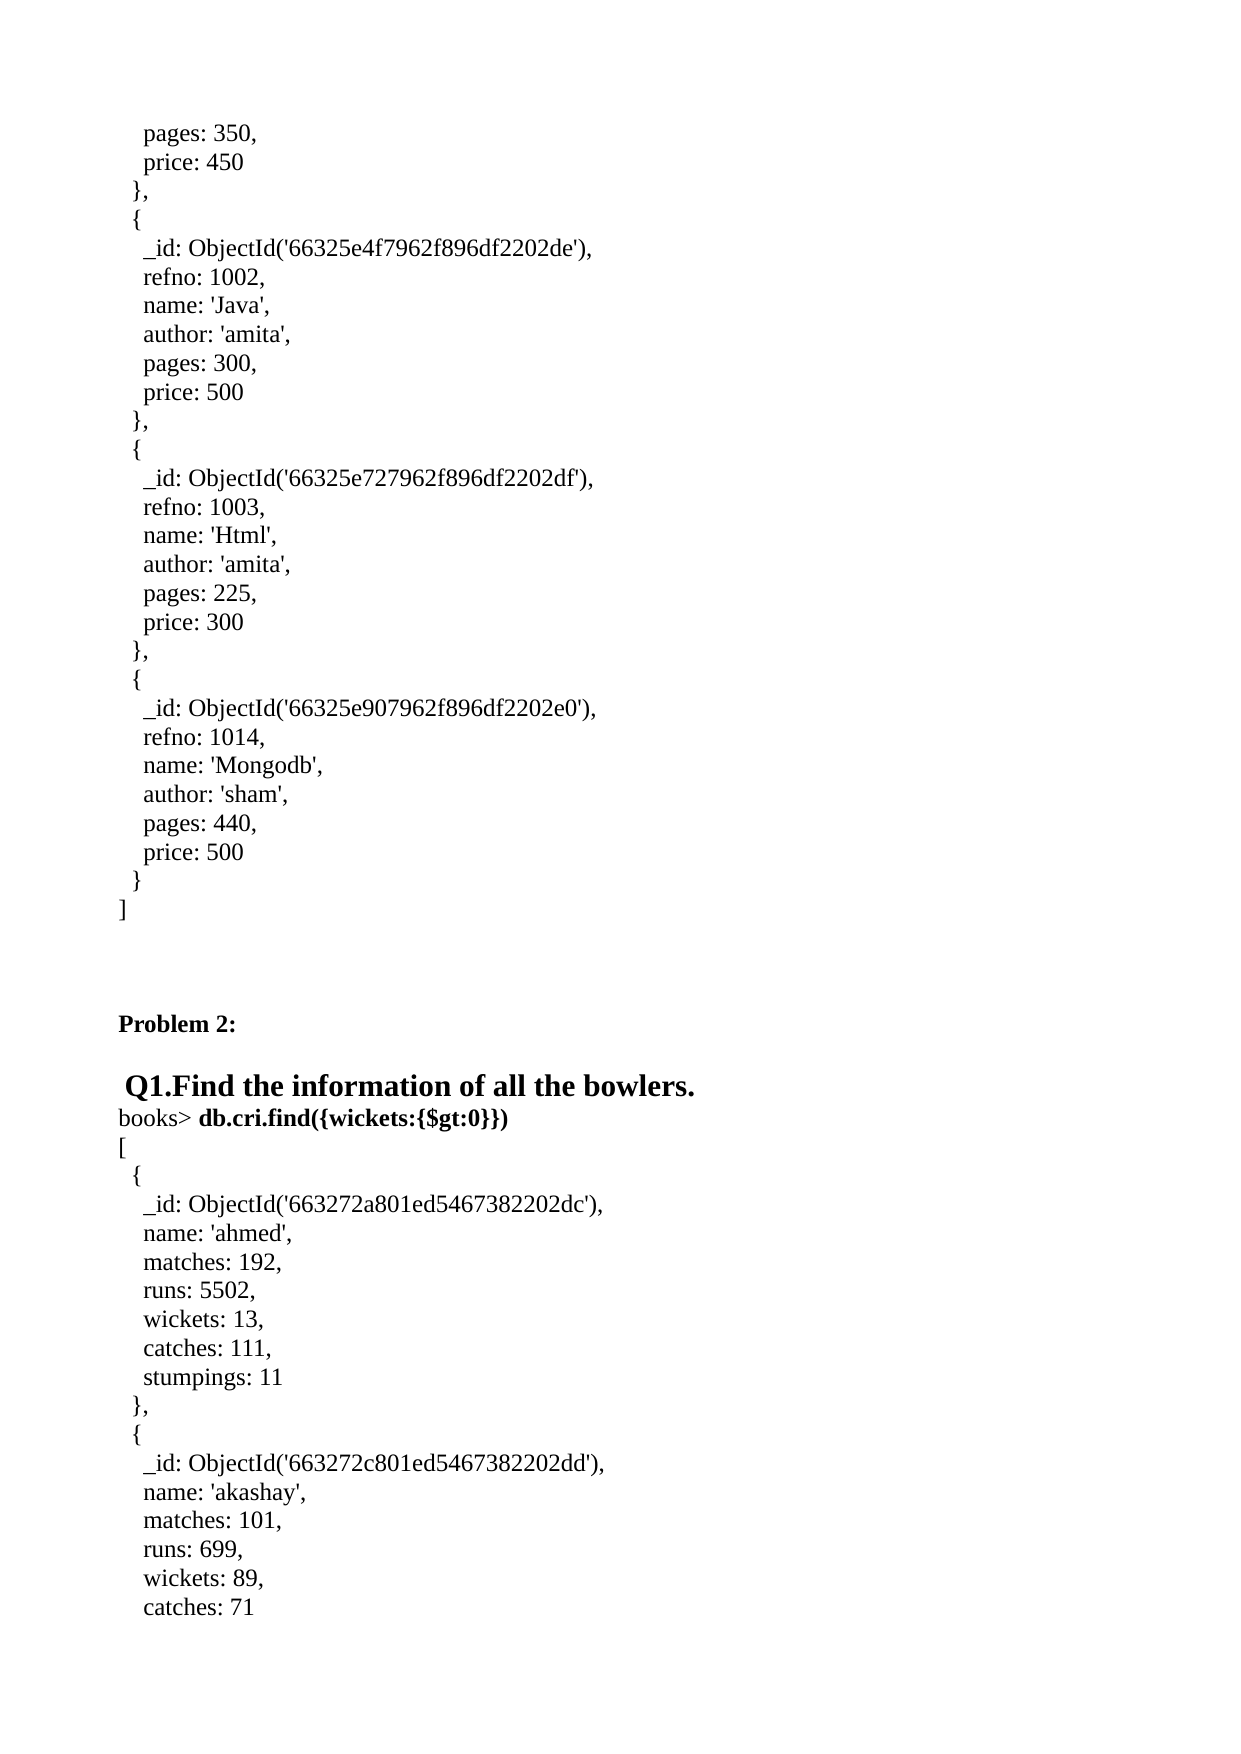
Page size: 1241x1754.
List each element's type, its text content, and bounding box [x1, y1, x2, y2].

text _id: ObjectId('66325e727962f896df2202df'), [118, 463, 1122, 492]
text runs: 699, [118, 1534, 1122, 1563]
text pages: 350, [118, 118, 1122, 147]
text name: 'Html', [118, 521, 1122, 549]
text { [118, 664, 1122, 693]
text ] [118, 894, 1122, 923]
text [ [118, 1132, 1122, 1160]
text wickets: 13, [118, 1304, 1122, 1333]
text _id: ObjectId('663272c801ed5467382202dd'), [118, 1448, 1122, 1477]
text _id: ObjectId('663272a801ed5467382202dc'), [118, 1189, 1122, 1218]
text pages: 225, [118, 578, 1122, 607]
text catches: 71 [118, 1592, 1122, 1620]
text }, [118, 1390, 1122, 1419]
text catches: 111, [118, 1333, 1122, 1362]
text matches: 101, [118, 1505, 1122, 1534]
text }, [118, 406, 1122, 434]
text author: 'sham', [118, 779, 1122, 808]
text }, [118, 176, 1122, 204]
text pages: 300, [118, 348, 1122, 377]
text { [118, 1419, 1122, 1448]
text refno: 1002, [118, 262, 1122, 291]
text name: 'ahmed', [118, 1218, 1122, 1247]
text price: 450 [118, 147, 1122, 176]
text Q1.Find the information of all the bowlers. [118, 1067, 1122, 1103]
text books> db.cri.find({wickets:{$gt:0}}) [118, 1103, 1122, 1132]
text price: 300 [118, 607, 1122, 636]
text name: 'Mongodb', [118, 751, 1122, 779]
text matches: 192, [118, 1247, 1122, 1275]
text { [118, 204, 1122, 233]
text author: 'amita', [118, 319, 1122, 348]
text { [118, 1160, 1122, 1189]
text { [118, 434, 1122, 463]
text price: 500 [118, 377, 1122, 406]
text }, [118, 636, 1122, 664]
text pages: 440, [118, 808, 1122, 837]
text runs: 5502, [118, 1275, 1122, 1304]
text author: 'amita', [118, 549, 1122, 578]
text _id: ObjectId('66325e907962f896df2202e0'), [118, 693, 1122, 722]
text name: 'Java', [118, 291, 1122, 319]
text Problem 2: [118, 1009, 1122, 1038]
text wickets: 89, [118, 1563, 1122, 1592]
text refno: 1014, [118, 722, 1122, 751]
text _id: ObjectId('66325e4f7962f896df2202de'), [118, 233, 1122, 262]
text price: 500 [118, 837, 1122, 866]
text stumpings: 11 [118, 1362, 1122, 1390]
text } [118, 866, 1122, 894]
text refno: 1003, [118, 492, 1122, 521]
text name: 'akashay', [118, 1477, 1122, 1505]
